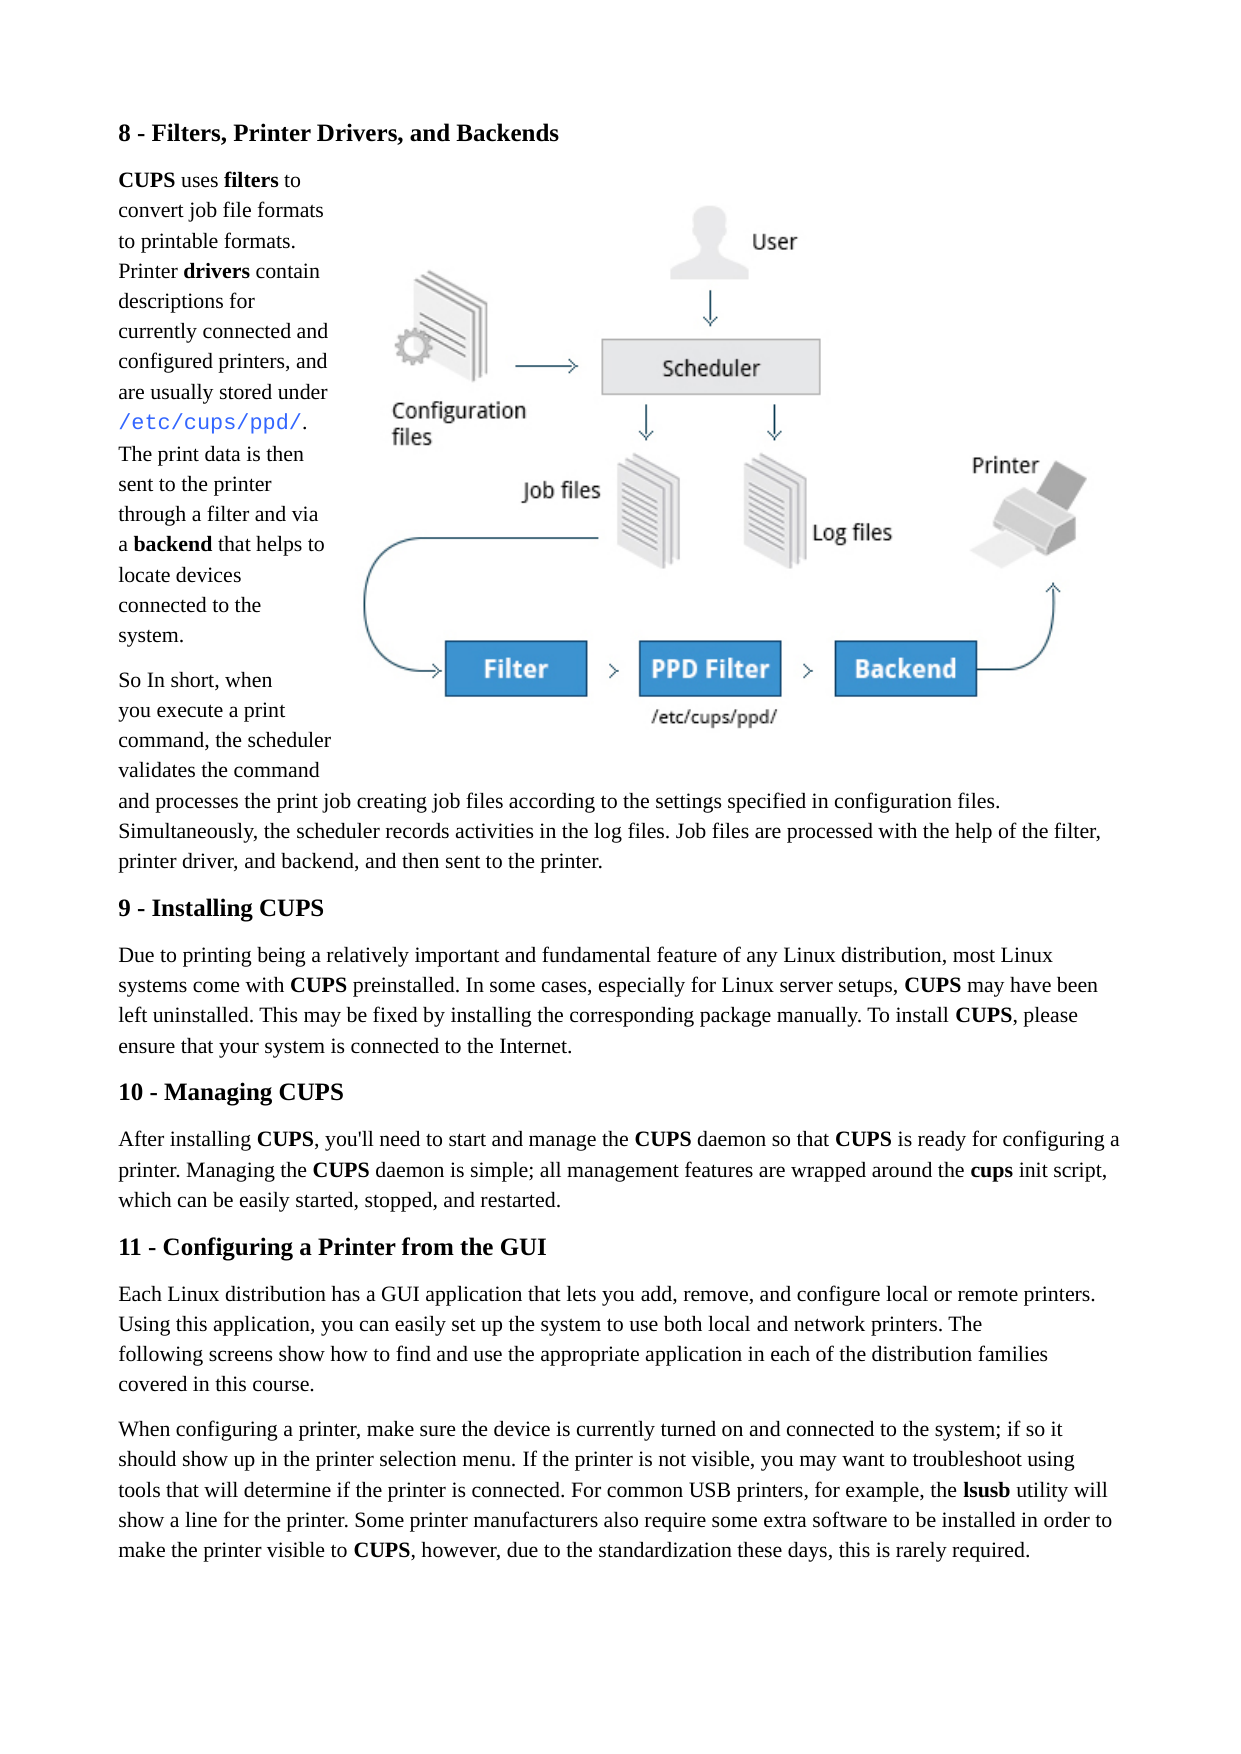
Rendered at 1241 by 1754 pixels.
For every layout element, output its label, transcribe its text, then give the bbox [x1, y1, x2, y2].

text So In short, when you execute a print command, the scheduler validates the command and processes the print job creating job files according to the settings specified in configuration files. Simultaneously, the scheduler records activities in the log files. Job files are processed with the help of the filter, printer driver, and backend, and then sent to the printer. [118, 667, 1122, 873]
text After installing CUPS, you'll need to start and manage the CUPS daemon so that CUPS is ready for configuring a printer. Managing the CUPS daemon is simple; all management features are wrapped around the cups init script, which can be easily started, stopped, and restarted. [118, 1126, 1122, 1212]
text 8 - Filters, Printer Drivers, and Backends [118, 118, 1122, 147]
picture [331, 167, 1123, 758]
text 9 - Installing CUPS [118, 893, 1122, 922]
text Due to printing being a relatively important and fundamental feature of any Linux distribution, most Linux systems come with CUPS preinstalled. In some cases, especially for Linux server setups, CUPS may have been left uninstalled. This may be fixed by installing the corresponding package manually. To install CUPS, please ensure that your system is connected to the Internet. [118, 942, 1122, 1058]
text Each Linux distribution has a GUI application that lets you add, remove, and configure local or remote printers. Using this application, you can easily set up the system to use both local and network printers. The following screens show how to find and use the appropriate application in each of the distribution families covered in this course. [118, 1281, 1122, 1397]
text 10 - Managing CUPS [118, 1077, 1122, 1106]
text When configuring a printer, make sure the device is currently turned on and connected to the system; if so it should show up in the printer selection menu. If the printer is not visible, you may want to troubleshoot using tools that will determine if the printer is connected. For common USB printers, for example, the lsusb utility will show a line for the printer. Some printer manufacturers also require some extra software to be installed in order to make the printer visible to CUPS, however, due to the standardization these days, this is rarely required. [118, 1416, 1122, 1562]
text CUPS uses filters to convert job file formats to printable formats. Printer drivers contain descriptions for currently connected and configured printers, and are usually stored under /etc/cups/ppd/. The print data is then sent to the printer through a filter and via a backend that helps to locate devices connected to the system. [118, 167, 331, 647]
text 11 - Configuring a Printer from the GUI [118, 1232, 1122, 1260]
